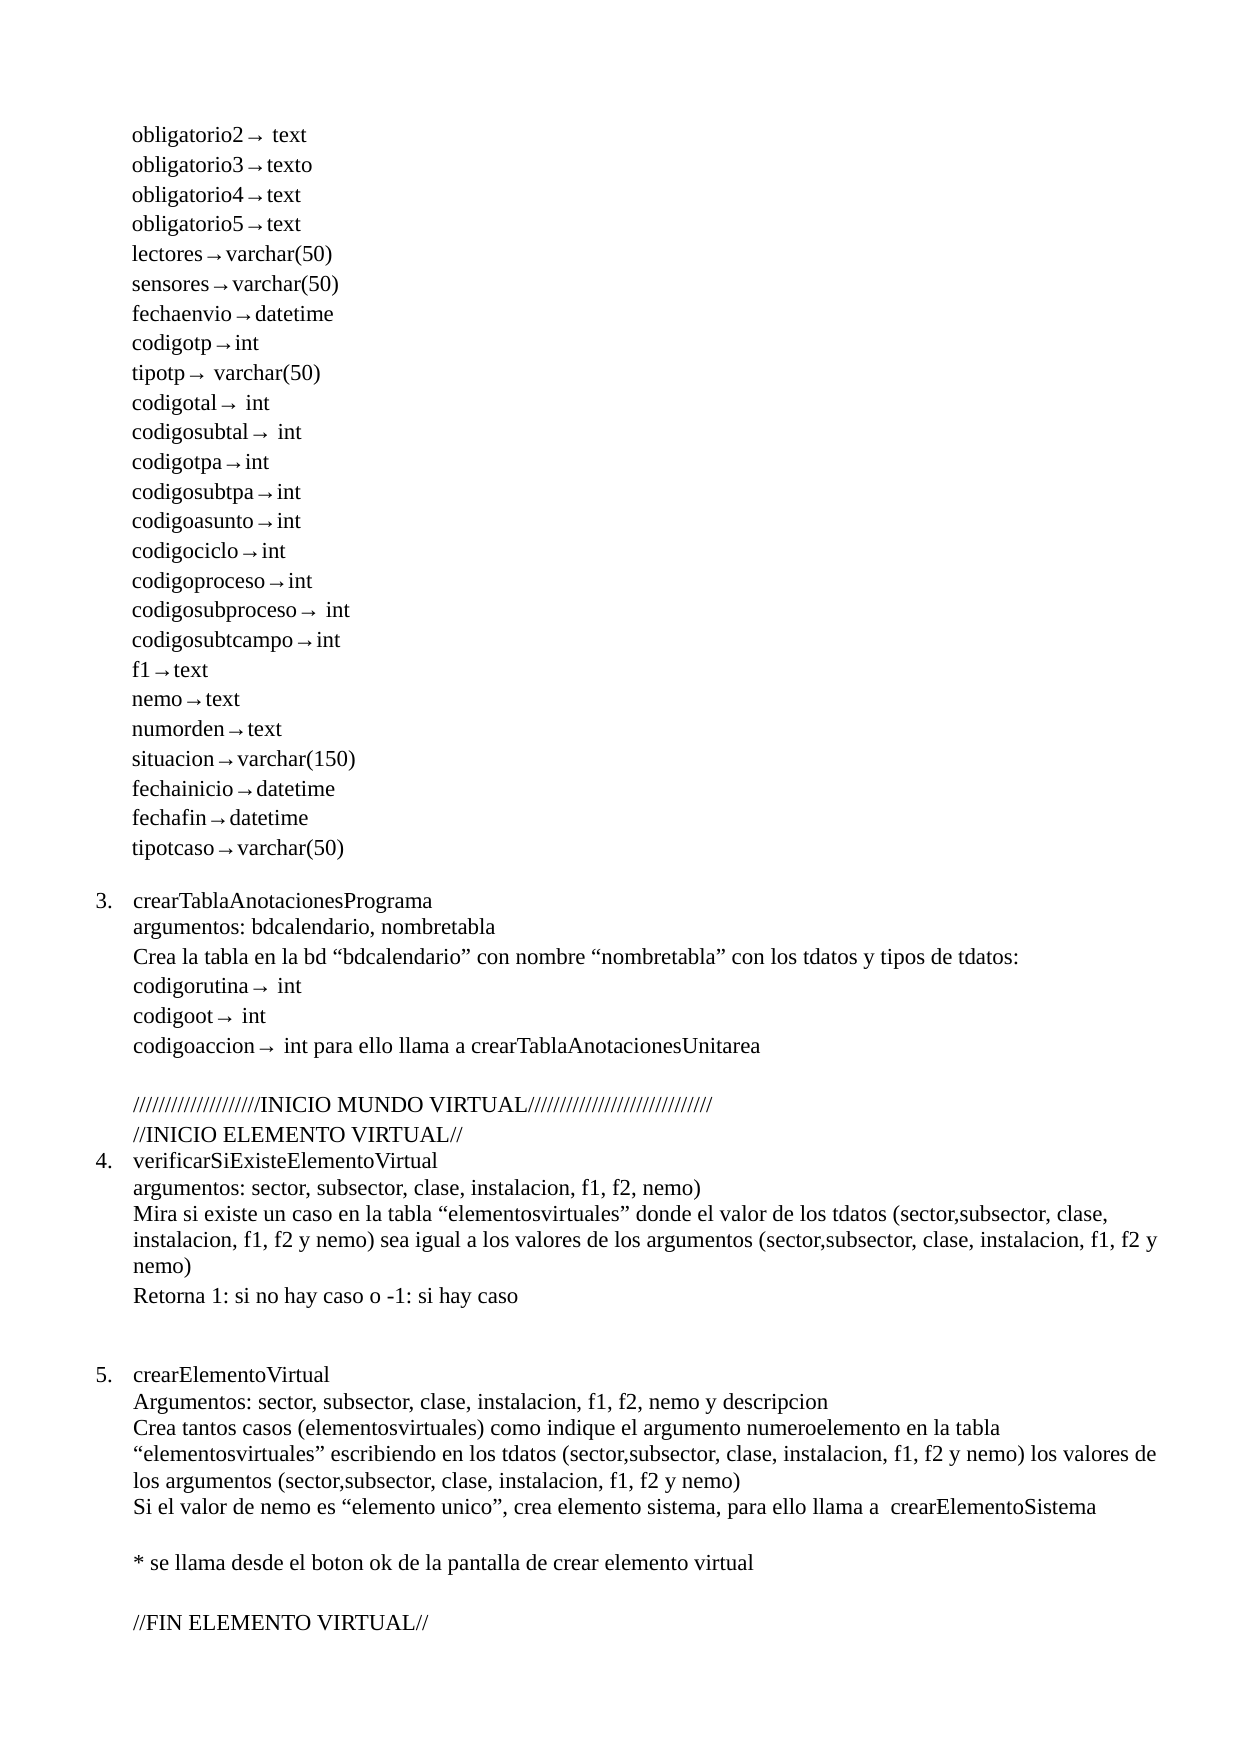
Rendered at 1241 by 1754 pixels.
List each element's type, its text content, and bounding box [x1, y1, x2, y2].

text codigociclo→int [58, 534, 1161, 563]
text obligatorio2→ text [58, 118, 1161, 148]
list Si el valor de nemo es “elemento unico”, crea elemento sistema, para ello llama a crearElementoSistema [95, 1493, 1161, 1519]
text codigoproceso→int [58, 563, 1161, 593]
list //INICIO ELEMENTO VIRTUAL// [95, 1117, 1161, 1147]
text sensores→varchar(50) [58, 267, 1161, 296]
list Crea la tabla en la bd “bdcalendario” con nombre “nombretabla” con los tdatos y tipos de tdatos: [95, 939, 1161, 969]
list Retorna 1: si no hay caso o -1: si hay caso [95, 1279, 1161, 1309]
list argumentos: sector, subsector, clase, instalacion, f1, f2, nemo) [95, 1173, 1161, 1200]
text codigosubtal→ int [58, 415, 1161, 445]
text codigosubtcampo→int [58, 623, 1161, 652]
list verificarSiExisteElementoVirtual [95, 1147, 1161, 1173]
list crearTablaAnotacionesPrograma [95, 887, 1161, 913]
list codigoot→ int [95, 999, 1161, 1028]
list codigorutina→ int [95, 969, 1161, 999]
text fechainicio→datetime [58, 771, 1161, 801]
list argumentos: bdcalendario, nombretabla [95, 913, 1161, 939]
text nemo→text [58, 682, 1161, 712]
text fechafin→datetime [58, 801, 1161, 831]
text obligatorio3→texto [58, 148, 1161, 177]
list Crea tantos casos (elementosvirtuales) como indique el argumento numeroelemento en la tabla “elementosvirtuales” escribiendo en los tdatos (sector,subsector, clase, instalacion, f1, f2 y nemo) los valores de los argumentos (sector,subsector, clase, instalacion, f1, f2 y nemo) [95, 1414, 1161, 1493]
list crearElementoVirtual [95, 1361, 1161, 1388]
list Mira si existe un caso en la tabla “elementosvirtuales” donde el valor de los tdatos (sector,subsector, clase, instalacion, f1, f2 y nemo) sea igual a los valores de los argumentos (sector,subsector, clase, instalacion, f1, f2 y nemo) [95, 1200, 1161, 1279]
list Argumentos: sector, subsector, clase, instalacion, f1, f2, nemo y descripcion [95, 1388, 1161, 1414]
list ////////////////////INICIO MUNDO VIRTUAL///////////////////////////// [95, 1088, 1161, 1117]
text obligatorio5→text [58, 207, 1161, 237]
text codigotp→int [58, 326, 1161, 356]
text obligatorio4→text [58, 177, 1161, 207]
text codigosubproceso→ int [58, 593, 1161, 623]
list //FIN ELEMENTO VIRTUAL// [95, 1605, 1161, 1635]
text fechaenvio→datetime [58, 296, 1161, 326]
text f1→text [58, 652, 1161, 682]
list * se llama desde el boton ok de la pantalla de crear elemento virtual [95, 1546, 1161, 1576]
text lectores→varchar(50) [58, 237, 1161, 267]
text numorden→text [58, 712, 1161, 742]
text codigosubtpa→int [58, 474, 1161, 504]
text codigotpa→int [58, 445, 1161, 474]
text tipotcaso→varchar(50) [58, 831, 1161, 860]
text tipotp→ varchar(50) [58, 356, 1161, 385]
list codigoaccion→ int para ello llama a crearTablaAnotacionesUnitarea [95, 1028, 1161, 1058]
text codigoasunto→int [58, 504, 1161, 534]
text situacion→varchar(150) [58, 742, 1161, 771]
text codigotal→ int [58, 385, 1161, 415]
